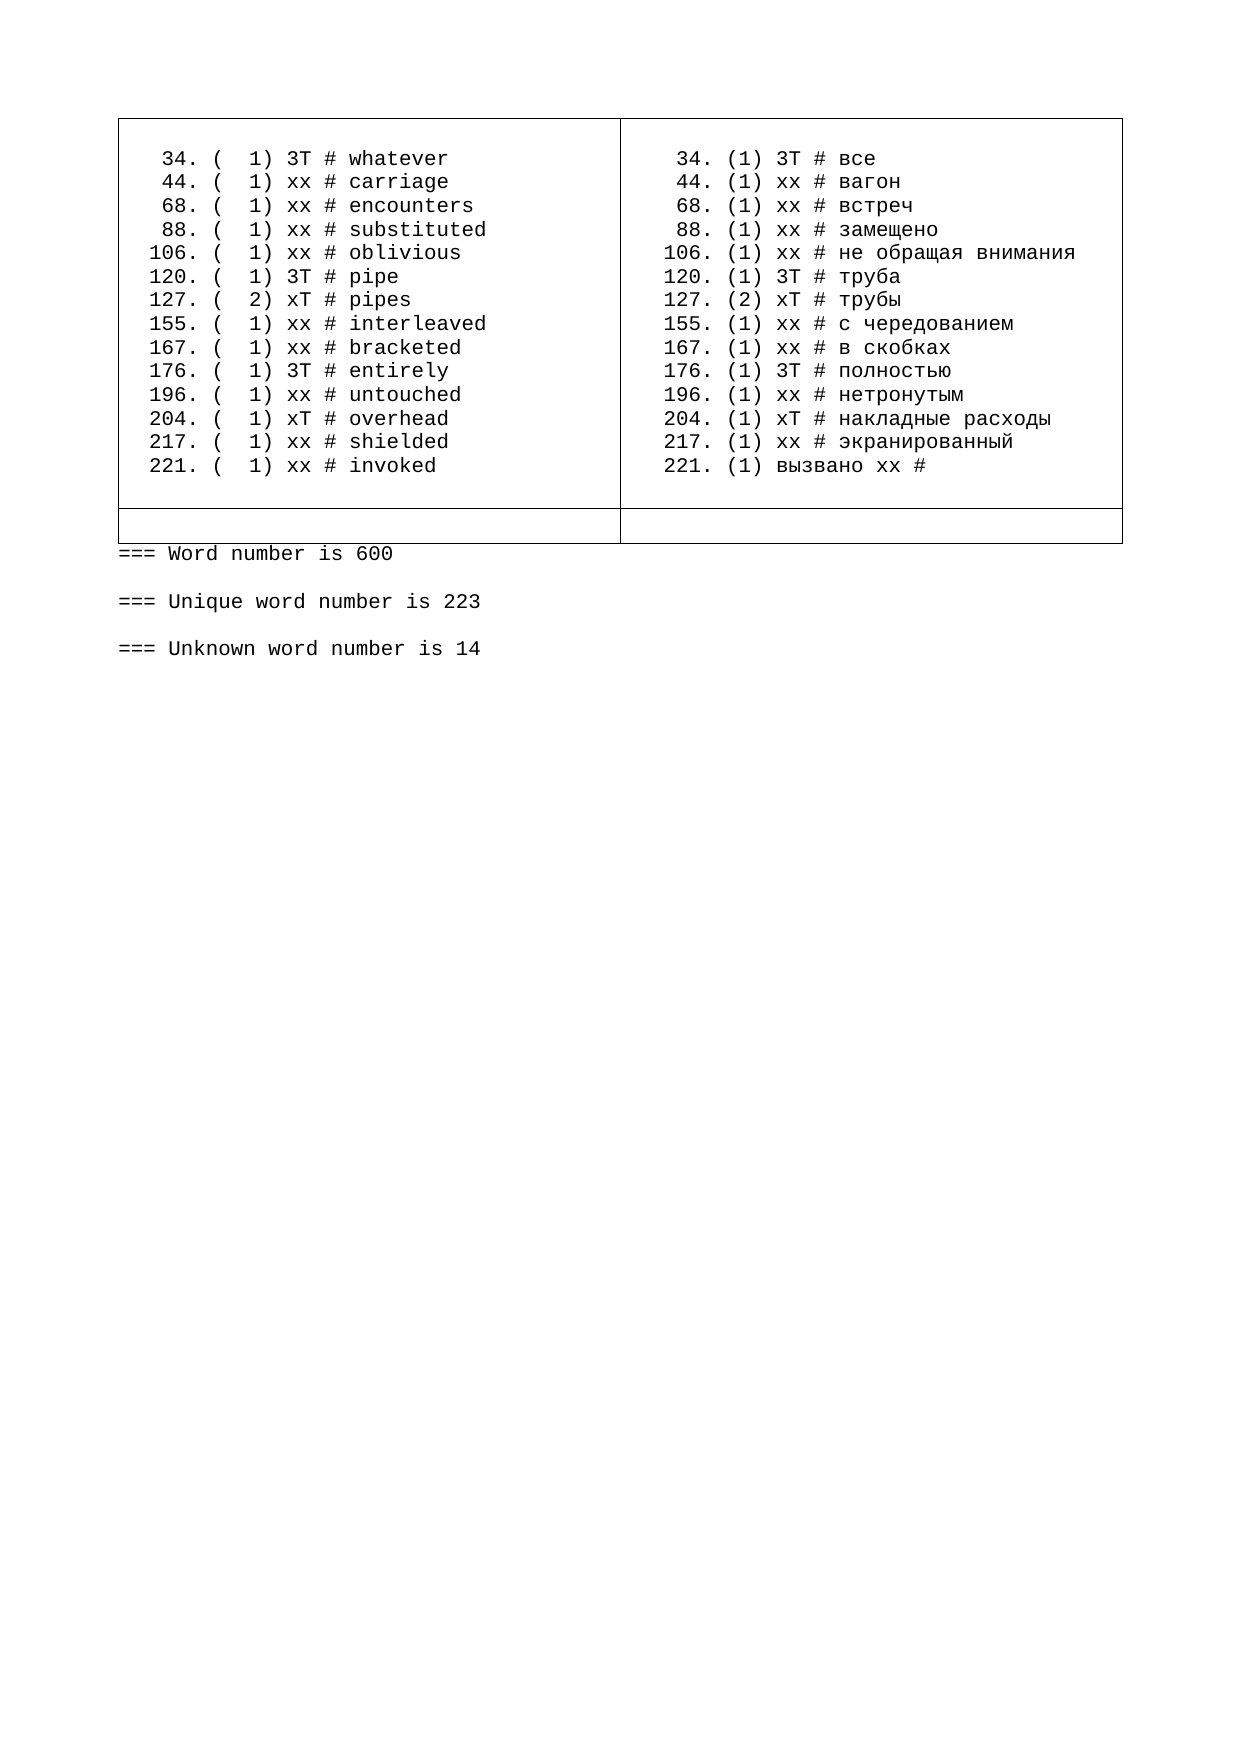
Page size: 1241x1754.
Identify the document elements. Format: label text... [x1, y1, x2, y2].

text === Word number is 600 [118, 544, 1122, 567]
table_header 34. (1) 3T # все 44. (1) хх # вагон 68. (1) хх # встреч 88. (1) хх # замещено 106. (1) хх # не обращая внимания 120. (1) 3T # труба 127. (2) xT # трубы 155. (1) хх # с чередованием 167. (1) хх # в скобках 176. (1) 3T # полностью 196. (1) хх # нетронутым 204. (1) xT # накладные расходы 217. (1) хх # экранированный 221. (1) вызвано xx # [621, 119, 1122, 508]
table_header 34. ( 1) 3T # whatever 44. ( 1) xx # carriage 68. ( 1) xx # encounters 88. ( 1) xx # substituted 106. ( 1) xx # oblivious 120. ( 1) 3T # pipe 127. ( 2) xT # pipes 155. ( 1) xx # interleaved 167. ( 1) xx # bracketed 176. ( 1) 3T # entirely 196. ( 1) xx # untouched 204. ( 1) xT # overhead 217. ( 1) xx # shielded 221. ( 1) xx # invoked [119, 119, 620, 508]
table_cell [119, 509, 620, 543]
text === Unique word number is 223 [118, 591, 1122, 614]
text === Unknown word number is 14 [118, 638, 1122, 662]
table_cell [621, 509, 1122, 543]
